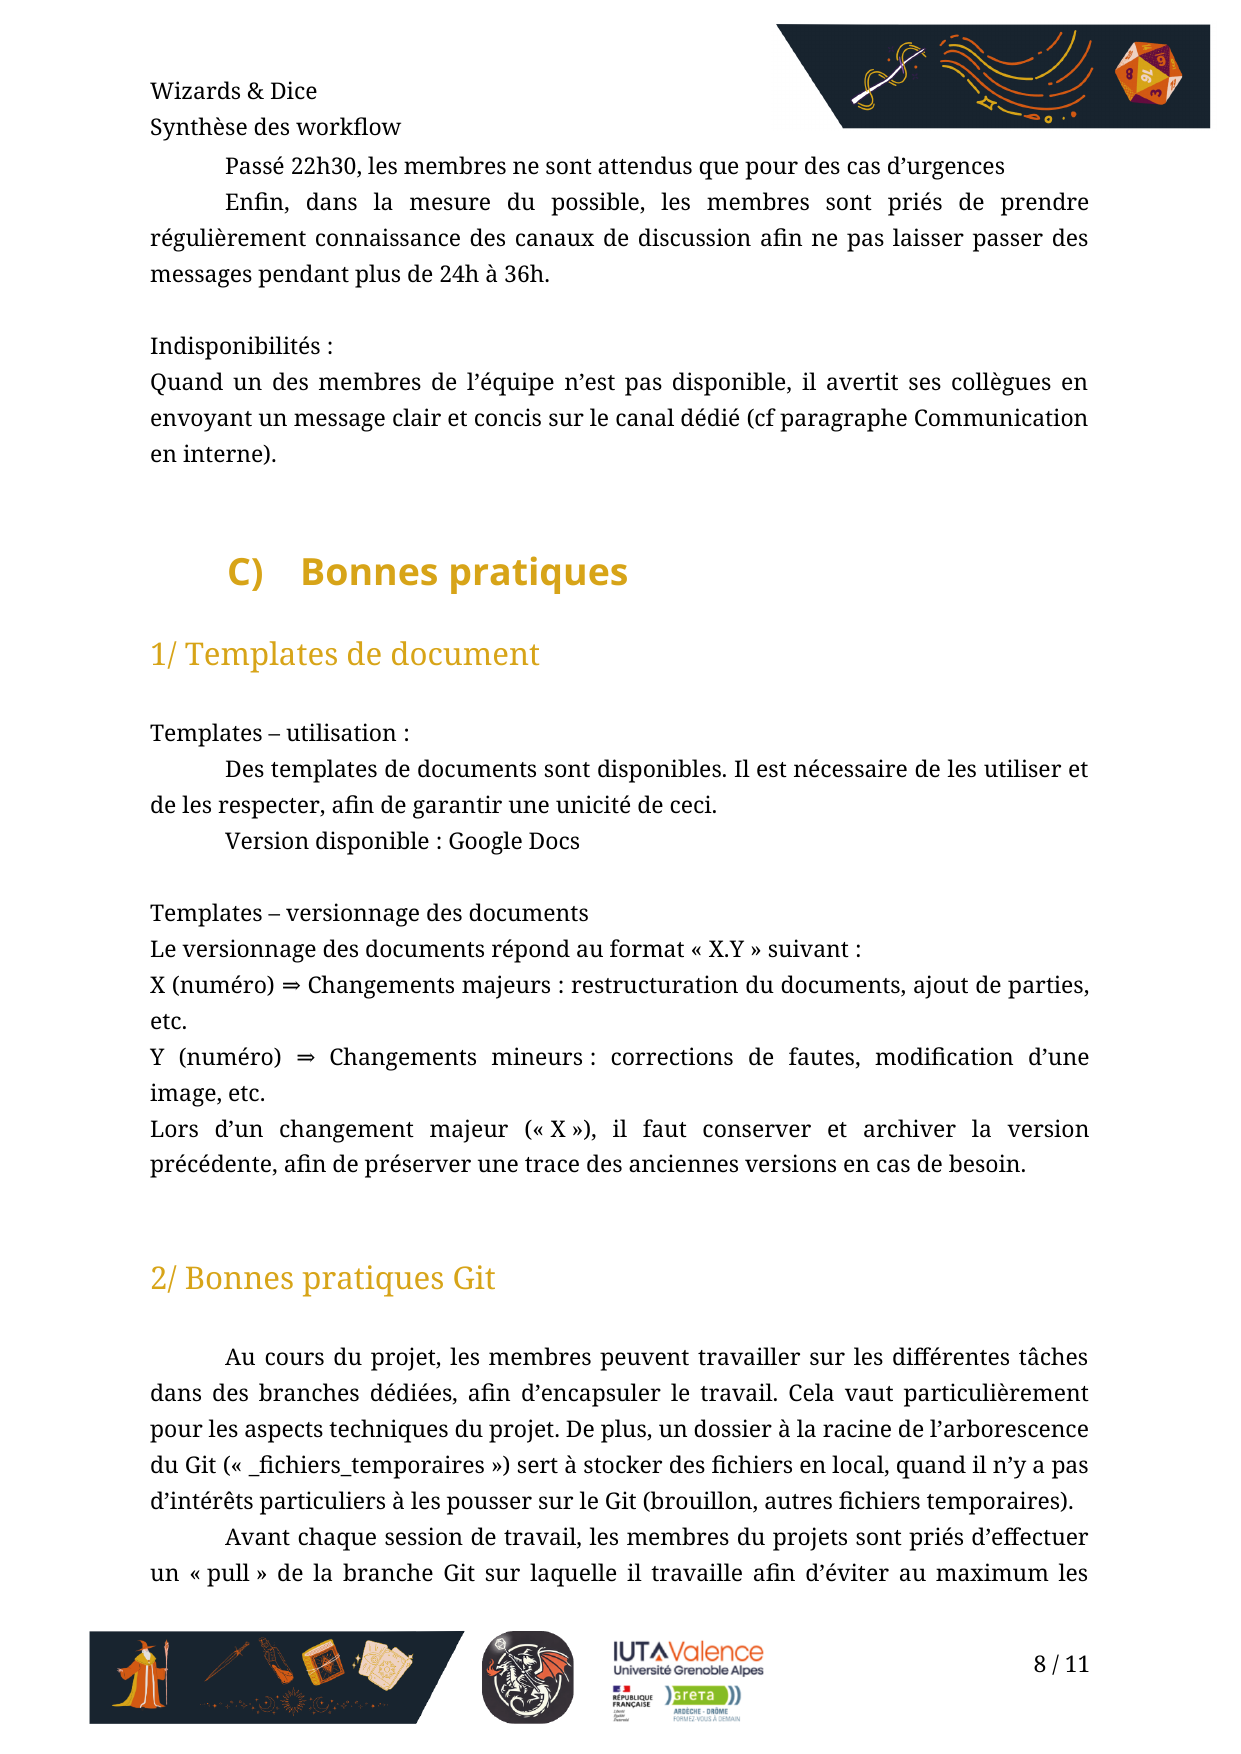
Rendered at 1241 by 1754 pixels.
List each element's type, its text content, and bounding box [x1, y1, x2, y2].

text Au cours du projet, les membres peuvent travailler sur les différentes tâches dans des branches dédiées, afin d’encapsuler le travail. Cela vaut particulièrement pour les aspects techniques du projet. De plus, un dossier à la racine de l’arborescence du Git (« _fichiers_temporaires ») sert à stocker des fichiers en local, quand il n’y a pas d’intérêts particuliers à les pousser sur le Git (brouillon, autres fichiers temporaires). [150, 1341, 1090, 1516]
text Templates – utilisation : [150, 717, 1090, 748]
text Le versionnage des documents répond au format « X.Y » suivant : [150, 933, 1090, 964]
text Y (numéro) ⇒ Changements mineurs : corrections de fautes, modification d’une image, etc. [150, 1041, 1090, 1108]
subtitle Bonnes pratiques [227, 545, 1090, 596]
text Indisponibilités : [150, 330, 1090, 361]
text Des templates de documents sont disponibles. Il est nécessaire de les utiliser et de les respecter, afin de garantir une unicité de ceci. [150, 753, 1090, 820]
text Lors d’un changement majeur (« X »), il faut conserver et archiver la version précédente, afin de préserver une trace des anciennes versions en cas de besoin. [150, 1112, 1090, 1180]
text Passé 22h30, les membres ne sont attendus que pour des cas d’urgences [150, 150, 1090, 181]
text Templates – versionnage des documents [150, 897, 1090, 928]
picture [81, 1620, 788, 1733]
text X (numéro) ⇒ Changements majeurs : restructuration du documents, ajout de parties, etc. [150, 969, 1090, 1036]
text Avant chaque session de travail, les membres du projets sont priés d’effectuer un « pull » de la branche Git sur laquelle il travaille afin d’éviter au maximum les [150, 1521, 1090, 1588]
text Quand un des membres de l’équipe n’est pas disponible, il avertit ses collègues en envoyant un message clair et concis sur le canal dédié (cf paragraphe Communication en interne). [150, 366, 1090, 469]
subtitle Templates de document [150, 632, 1090, 675]
subtitle Bonnes pratiques Git [150, 1256, 1090, 1299]
picture [771, 21, 1218, 131]
text Enfin, dans la mesure du possible, les membres sont priés de prendre régulièrement connaissance des canaux de discussion afin ne pas laisser passer des messages pendant plus de 24h à 36h. [150, 186, 1090, 289]
text Version disponible : Google Docs [150, 825, 1090, 856]
